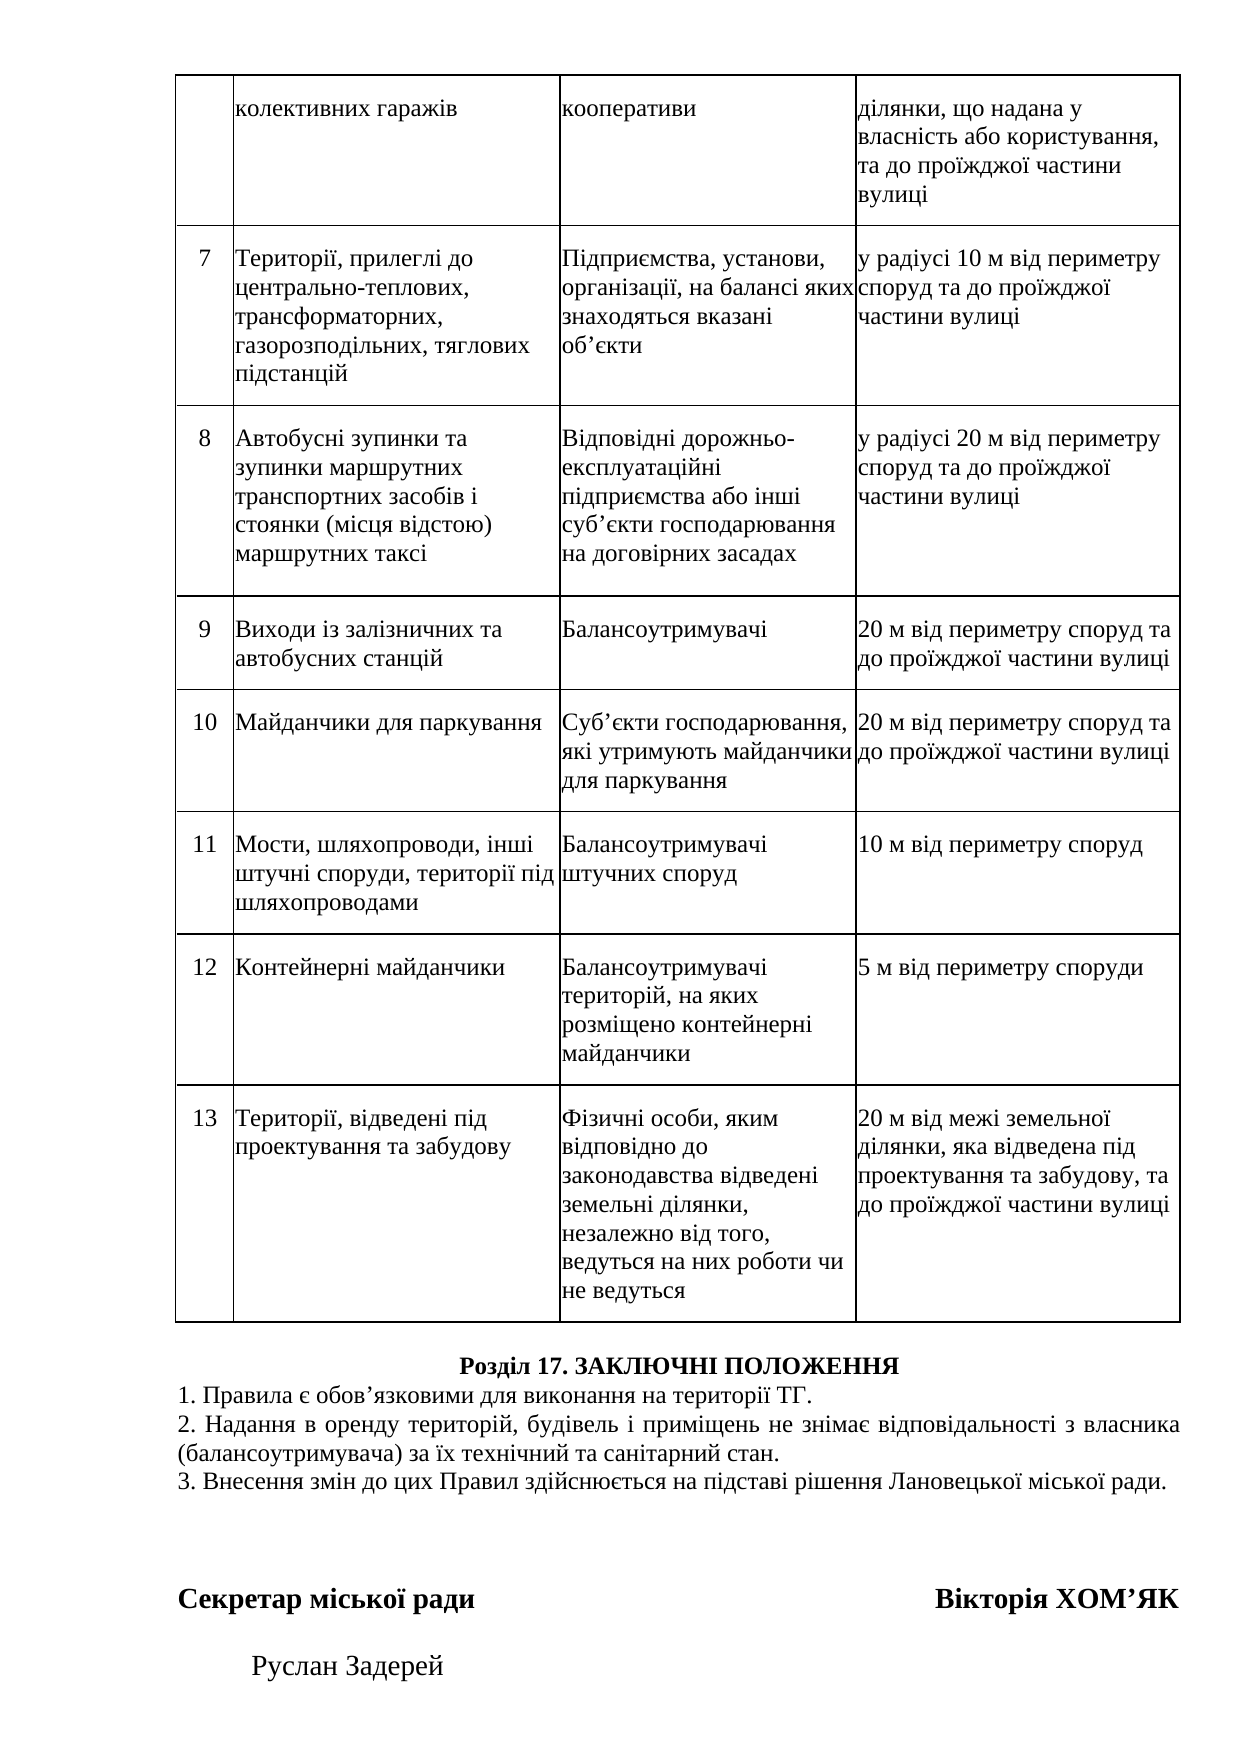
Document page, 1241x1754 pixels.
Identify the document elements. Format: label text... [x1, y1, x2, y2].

table_cell 9 [176, 596, 233, 688]
table_cell 10 [176, 690, 233, 811]
table_cell Підприємства, установи, організації, на балансі яких знаходяться вказані об’єкти [561, 226, 855, 404]
table_cell Балансоутримувачі територій, на яких розміщено контейнерні майданчики [561, 935, 855, 1084]
table_cell Виходи із залізничних та автобусних станцій [234, 597, 559, 688]
table_cell ділянки, що надана у власність або користування, та до проїжджої частини вулиці [857, 76, 1179, 225]
table_cell у радіусі 20 м від периметру споруд та до проїжджої частини вулиці [857, 406, 1179, 595]
table_cell Автобусні зупинки та зупинки маршрутних транспортних засобів і стоянки (місця відстою) маршрутних таксі [234, 406, 559, 595]
table_cell Мости, шляхопроводи, інші штучні споруди, території під шляхопроводами [234, 812, 559, 933]
table_cell 10 м від периметру споруд [857, 812, 1179, 933]
table_cell 5 м від периметру споруди [857, 935, 1179, 1084]
table_cell 20 м від периметру споруд та до проїжджої частини вулиці [857, 597, 1179, 688]
table_cell 11 [176, 812, 233, 933]
table_cell 12 [176, 934, 233, 1084]
text Руслан Задерей [177, 1648, 1181, 1682]
table_cell Балансоутримувачі [561, 597, 855, 688]
text Секретар міської ради Вікторія ХОМ’ЯК [177, 1581, 1181, 1615]
table_cell [176, 76, 233, 225]
table_cell 8 [176, 406, 233, 595]
table_cell кооперативи [561, 76, 855, 225]
table_cell Території, прилеглі до центрально-теплових, трансформаторних, газорозподільних, тяглових підстанцій [234, 226, 559, 404]
text 1. Правила є обов’язковими для виконання на території ТГ. [177, 1380, 1181, 1409]
table_cell 7 [176, 226, 233, 404]
text 2. Надання в оренду територій, будівель і приміщень не знімає відповідальності з власника (балансоутримувача) за їх технічний та санітарний стан. [177, 1409, 1181, 1466]
table_cell Контейнерні майданчики [234, 935, 559, 1084]
table_cell Балансоутримувачі штучних споруд [561, 812, 855, 933]
table_cell колективних гаражів [234, 76, 559, 225]
table_cell Відповідні дорожньо-експлуатаційні підприємства або інші суб’єкти господарювання на договірних засадах [561, 406, 855, 595]
text Розділ 17. ЗАКЛЮЧНІ ПОЛОЖЕННЯ [177, 1351, 1181, 1380]
text 3. Внесення змін до цих Правил здійснюється на підставі рішення Лановецької міської ради. [177, 1466, 1181, 1495]
table_cell у радіусі 10 м від периметру споруд та до проїжджої частини вулиці [857, 226, 1179, 404]
table_cell Території, відведені під проектування та забудову [234, 1086, 559, 1321]
table_cell 20 м від межі земельної ділянки, яка відведена під проектування та забудову, та до проїжджої частини вулиці [857, 1086, 1179, 1321]
table_cell Майданчики для паркування [234, 690, 559, 811]
table_cell 20 м від периметру споруд та до проїжджої частини вулиці [857, 690, 1179, 811]
table_cell Фізичні особи, яким відповідно до законодавства відведені земельні ділянки, незалежно від того, ведуться на них роботи чи не ведуться [561, 1086, 855, 1321]
table_cell Суб’єкти господарювання, які утримують майданчики для паркування [561, 690, 855, 811]
table_cell 13 [176, 1085, 233, 1321]
